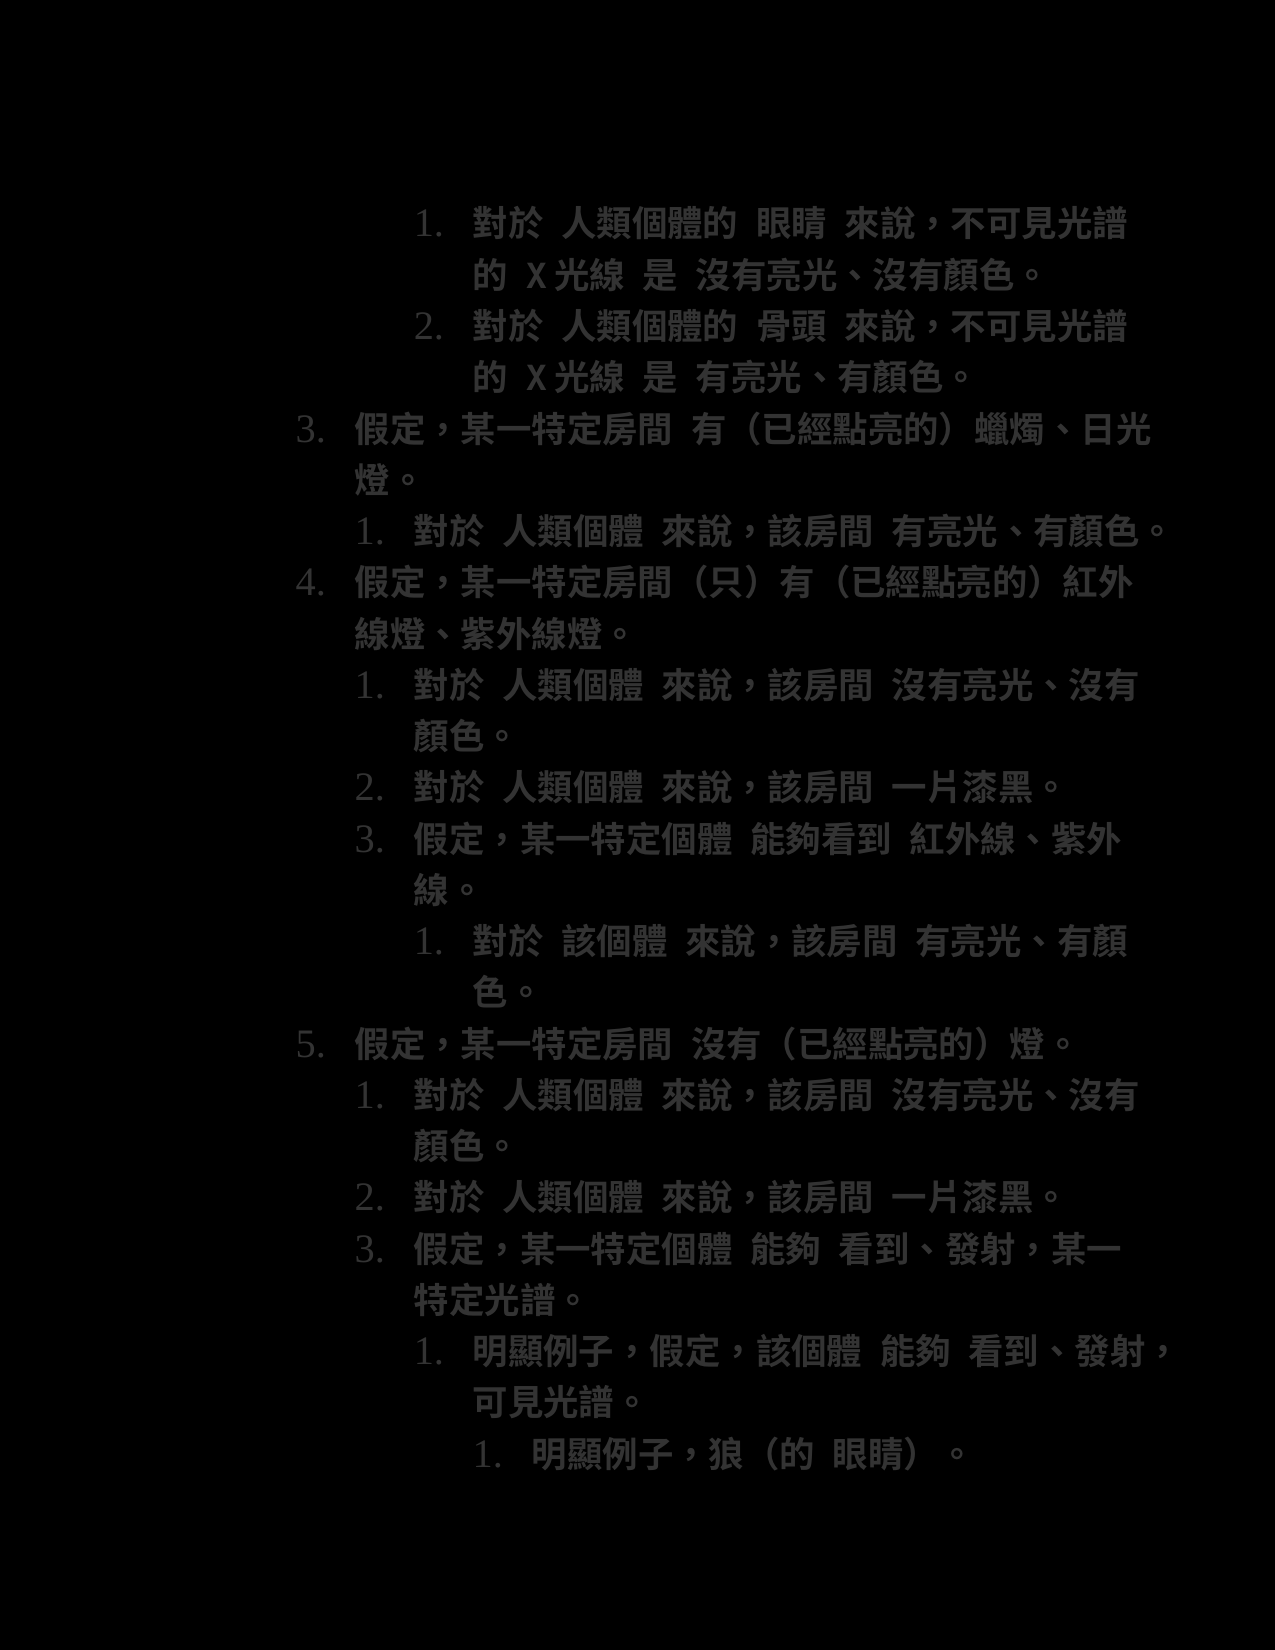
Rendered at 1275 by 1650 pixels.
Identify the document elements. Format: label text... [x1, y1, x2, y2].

list 對於 人類個體 來說，該房間 一片漆黑。 [354, 1170, 1157, 1221]
list 明顯例子，狼（的 眼睛）。 [472, 1426, 1157, 1477]
list 對於 人類個體 來說，該房間 沒有亮光、沒有顏色。 [354, 657, 1157, 760]
list 對於 人類個體的 骨頭 來說，不可見光譜的 X光線 是 有亮光、有顏色。 [413, 298, 1157, 401]
list 假定，某一特定房間（只）有（已經點亮的）紅外線燈、紫外線燈。 [295, 555, 1157, 657]
list 對於 人類個體 來說，該房間 有亮光、有顏色。 [354, 503, 1157, 555]
list 明顯例子，假定，該個體 能夠 看到、發射，可見光譜。 [413, 1323, 1157, 1426]
list 對於 該個體 來說，該房間 有亮光、有顏色。 [413, 913, 1157, 1016]
list 對於 人類個體的 眼睛 來說，不可見光譜的 X光線 是 沒有亮光、沒有顏色。 [413, 196, 1157, 298]
list 假定，某一特定個體 能夠看到 紅外線、紫外線。 [354, 811, 1157, 913]
list 假定，某一特定房間 有（已經點亮的）蠟燭、日光燈。 [295, 401, 1157, 503]
list 對於 人類個體 來說，該房間 一片漆黑。 [354, 760, 1157, 811]
list 對於 人類個體 來說，該房間 沒有亮光、沒有顏色。 [354, 1067, 1157, 1170]
list 假定，某一特定房間 沒有（已經點亮的）燈。 [295, 1016, 1157, 1067]
list 假定，某一特定個體 能夠 看到、發射，某一特定光譜。 [354, 1221, 1157, 1323]
